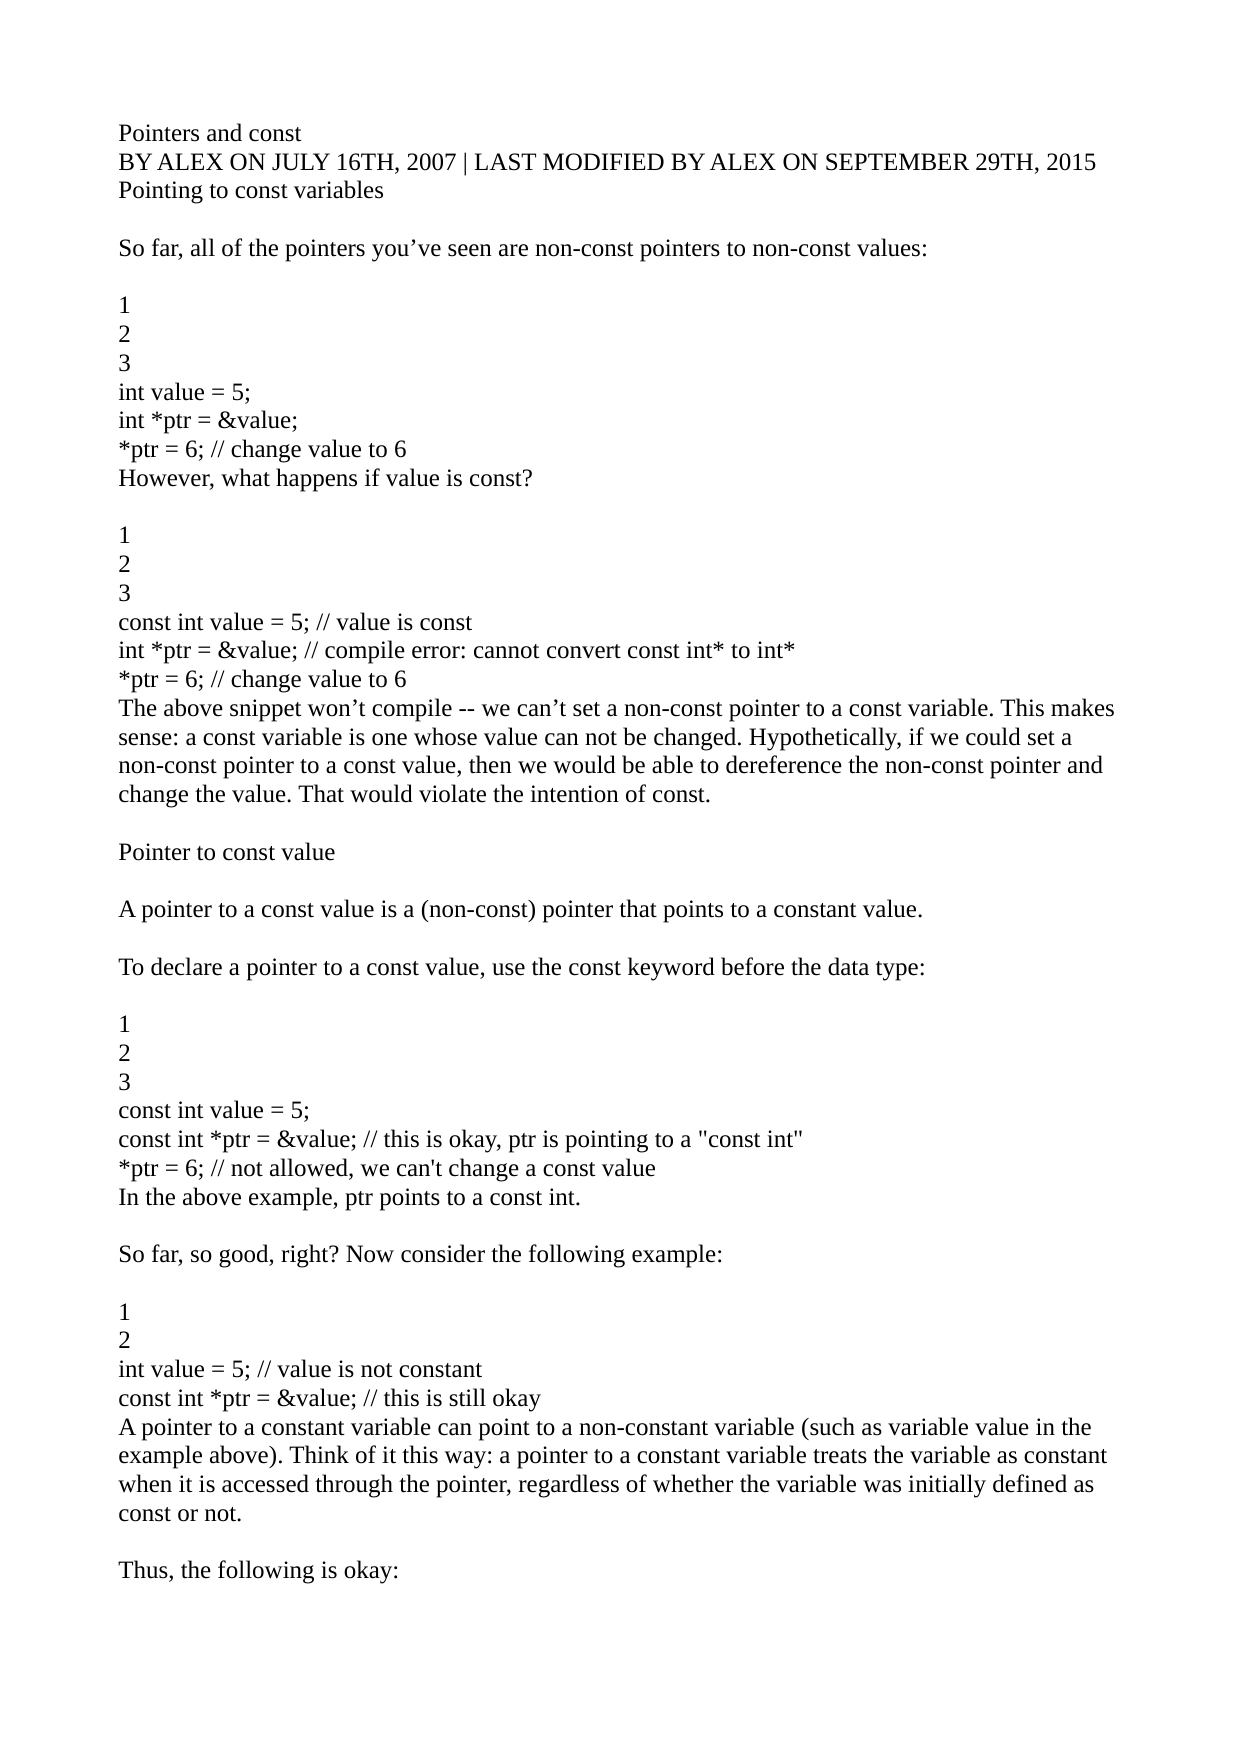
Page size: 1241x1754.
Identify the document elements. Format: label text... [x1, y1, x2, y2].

text The above snippet won’t compile -- we can’t set a non-const pointer to a const variable. This makes sense: a const variable is one whose value can not be changed. Hypothetically, if we could set a non-const pointer to a const value, then we would be able to dereference the non-const pointer and change the value. That would violate the intention of const. [118, 693, 1122, 808]
text Pointers and const [118, 118, 1122, 147]
text However, what happens if value is const? [118, 463, 1122, 492]
text *ptr = 6; // change value to 6 [118, 664, 1122, 693]
text 2 [118, 319, 1122, 348]
text So far, all of the pointers you’ve seen are non-const pointers to non-const values: [118, 233, 1122, 262]
text const int value = 5; [118, 1096, 1122, 1124]
text 3 [118, 578, 1122, 607]
text Pointing to const variables [118, 176, 1122, 204]
text int *ptr = &value; // compile error: cannot convert const int* to int* [118, 636, 1122, 664]
text *ptr = 6; // change value to 6 [118, 434, 1122, 463]
text 1 [118, 291, 1122, 319]
text *ptr = 6; // not allowed, we can't change a const value [118, 1153, 1122, 1182]
text 1 [118, 1009, 1122, 1038]
text Pointer to const value [118, 837, 1122, 866]
text A pointer to a const value is a (non-const) pointer that points to a constant value. [118, 894, 1122, 923]
text int *ptr = &value; [118, 406, 1122, 434]
text 1 [118, 521, 1122, 549]
text BY ALEX ON JULY 16TH, 2007 | LAST MODIFIED BY ALEX ON SEPTEMBER 29TH, 2015 [118, 147, 1122, 176]
text 2 [118, 1038, 1122, 1067]
text To declare a pointer to a const value, use the const keyword before the data type: [118, 952, 1122, 981]
text const int *ptr = &value; // this is okay, ptr is pointing to a "const int" [118, 1124, 1122, 1153]
text A pointer to a constant variable can point to a non-constant variable (such as variable value in the example above). Think of it this way: a pointer to a constant variable treats the variable as constant when it is accessed through the pointer, regardless of whether the variable was initially defined as const or not. [118, 1412, 1122, 1527]
text 2 [118, 549, 1122, 578]
text 2 [118, 1326, 1122, 1354]
text So far, so good, right? Now consider the following example: [118, 1239, 1122, 1268]
text 3 [118, 348, 1122, 377]
text int value = 5; // value is not constant [118, 1354, 1122, 1383]
text const int value = 5; // value is const [118, 607, 1122, 636]
text const int *ptr = &value; // this is still okay [118, 1383, 1122, 1412]
text 3 [118, 1067, 1122, 1096]
text 1 [118, 1297, 1122, 1326]
text Thus, the following is okay: [118, 1556, 1122, 1584]
text In the above example, ptr points to a const int. [118, 1182, 1122, 1211]
text int value = 5; [118, 377, 1122, 406]
